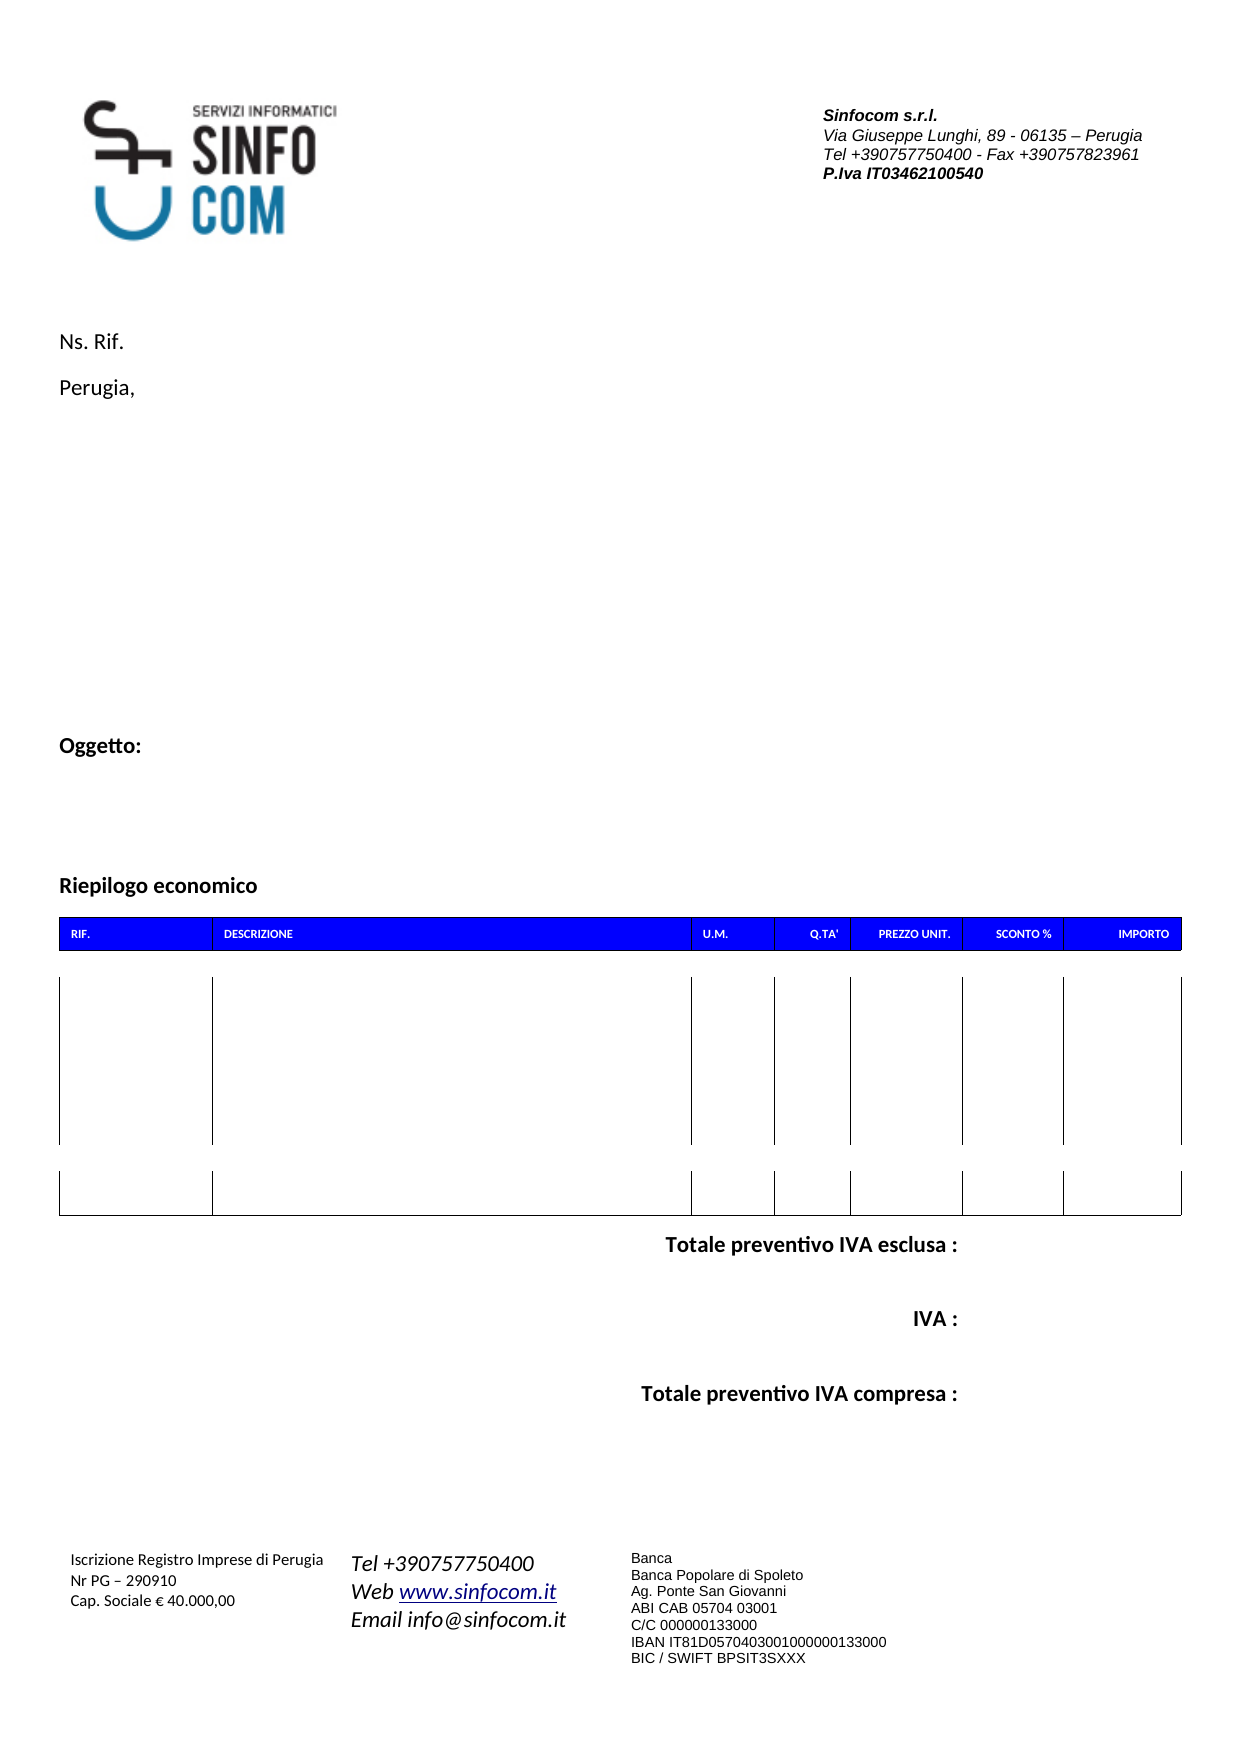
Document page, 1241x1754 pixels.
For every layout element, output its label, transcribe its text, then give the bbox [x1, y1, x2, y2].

text Riepilogo economico [59, 871, 1181, 899]
table_cell </for> [59, 1145, 1181, 1171]
table_cell IVA : [60, 1289, 958, 1364]
table_cell <italian_number(o.amount_total)> [958, 1364, 1176, 1438]
table_cell <italian_number(line.discount, no_zero=True)> [963, 977, 1063, 1144]
table_header DESCRIZIONE [213, 918, 691, 950]
table_cell <line.product_uom.name or ''> [692, 977, 774, 1144]
text Oggetto: <o.additional_text_1 or 'Proposta commerciale'> [59, 731, 1181, 759]
table_header SCONTO % [963, 918, 1063, 950]
table_cell [851, 1171, 962, 1215]
table_cell <line.product_id.default_code or ''> [60, 977, 212, 1144]
text Ns. Rif. <o.name or ''> [59, 327, 1181, 355]
text <o.partner_id.zip or ''> <o.partner_id.city or ''> [59, 607, 1181, 635]
table_header <italian_number(o.amount_untaxed)> [958, 1216, 1176, 1289]
table_cell [692, 1171, 774, 1215]
text <o.partner_id.street or ''><o.partner_id.street2 or ''> [59, 551, 1181, 607]
table_cell [60, 1171, 212, 1215]
table_cell [775, 1171, 850, 1215]
table_cell <italian_number(line.price_subtotal)> [1064, 977, 1181, 1144]
table_cell <italian_number(o.amount_tax)> [958, 1289, 1176, 1364]
table_header U.M. [692, 918, 774, 950]
table_cell <for each="line in o.order_line"> [59, 951, 1181, 977]
table_header IMPORTO [1064, 918, 1181, 950]
table_cell <italian_number(line.price_unit)> [851, 977, 962, 1144]
table_header RIF. [60, 918, 212, 950]
table_header PREZZO UNIT. [851, 918, 962, 950]
table_header Q.TA' [775, 918, 850, 950]
text <o.additional_text_2 or ''> [59, 778, 1181, 806]
table_cell [963, 1171, 1063, 1215]
table_cell [1064, 1171, 1181, 1215]
text <o.partner_id.name or ''> [59, 523, 1181, 551]
table_cell <if test="line.product_id"><line.name or ''></if> [213, 977, 691, 1144]
table_cell Totale preventivo IVA compresa : [60, 1364, 958, 1438]
text <o.partner_id.title and o.partner_id.title.name or ''> [59, 467, 1181, 523]
text Perugia, <formatLang(o.date_order,date=True)> [59, 373, 1181, 402]
table_header Totale preventivo IVA esclusa : [60, 1216, 958, 1289]
table_cell <formatLang(line.product_uom_qty,digits=0)> [775, 977, 850, 1144]
table_cell [213, 1171, 691, 1215]
picture [70, 87, 353, 253]
